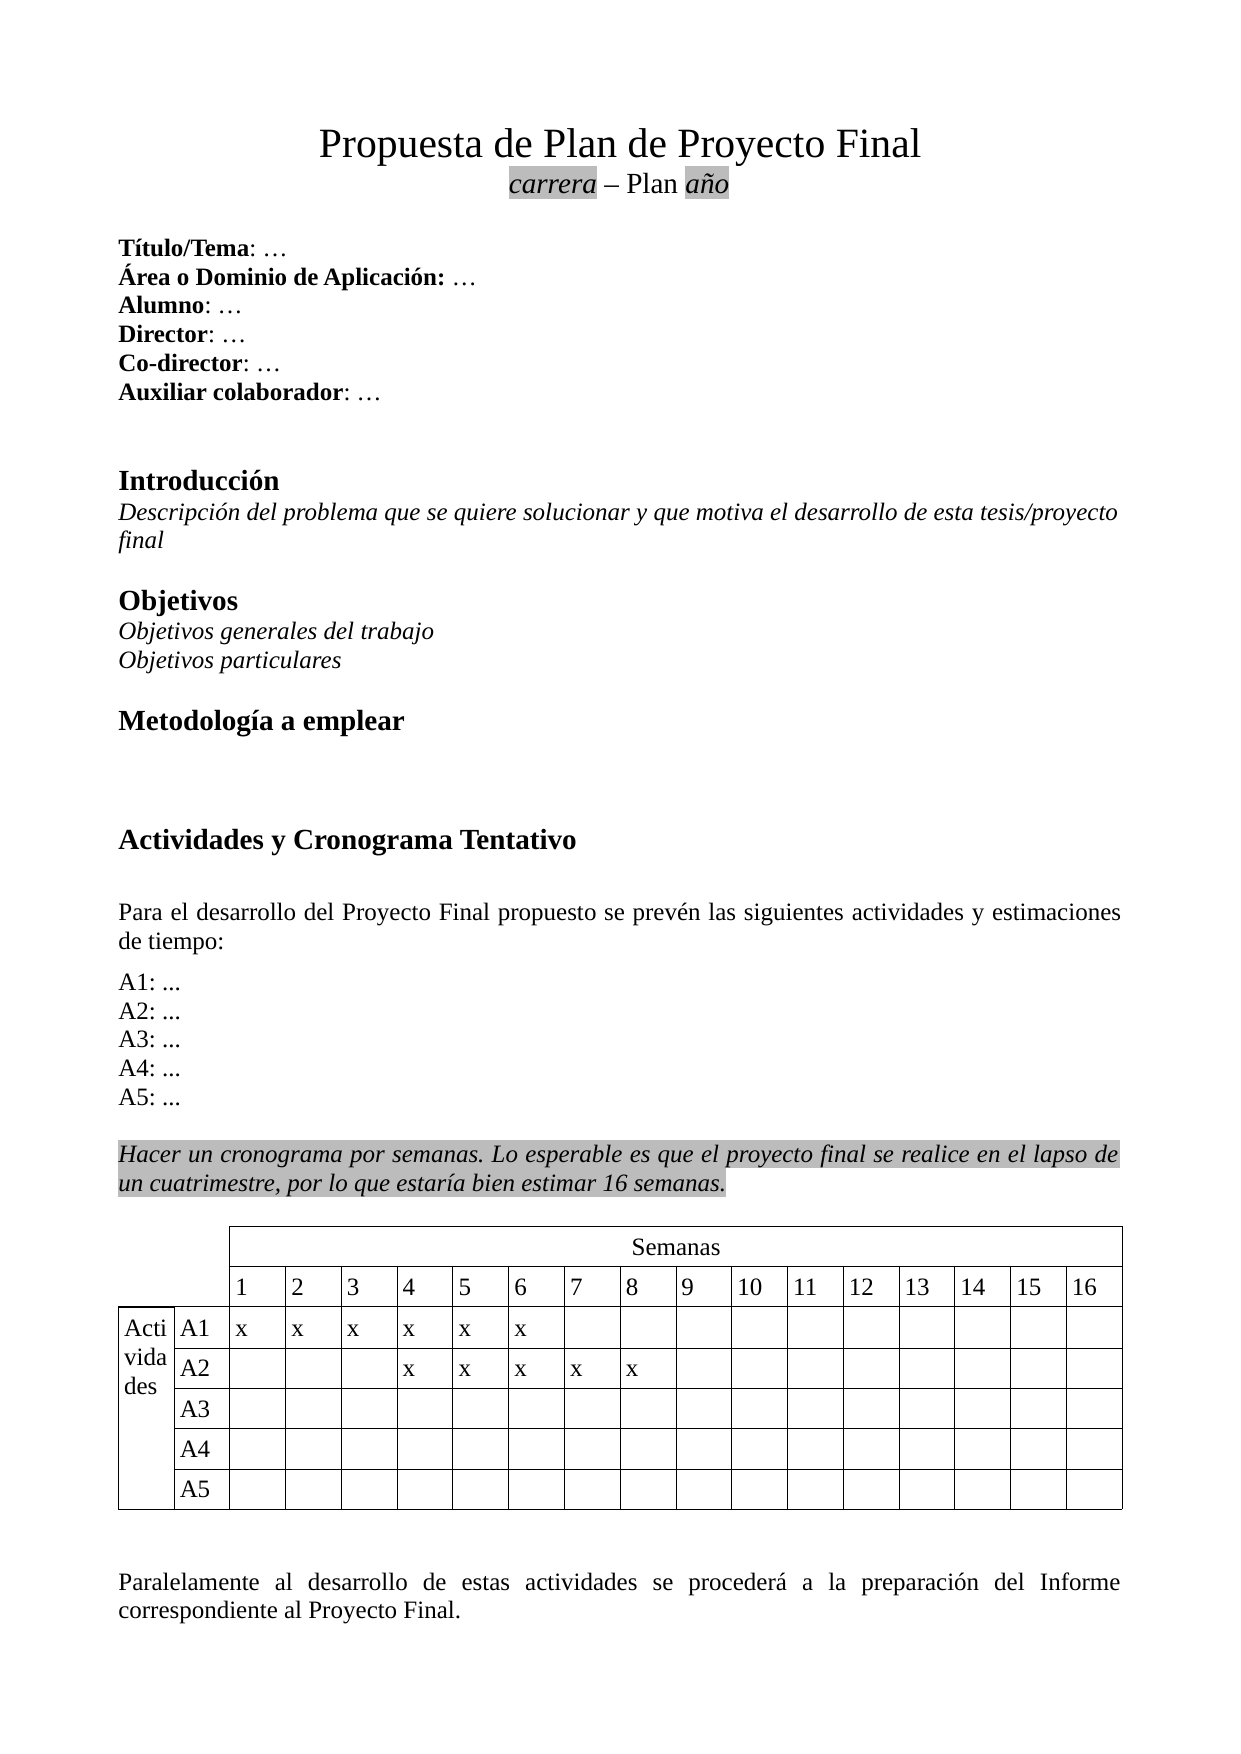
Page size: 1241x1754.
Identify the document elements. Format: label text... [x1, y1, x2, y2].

text Propuesta de Plan de Proyecto Final [118, 118, 1122, 166]
table_cell [1011, 1429, 1066, 1469]
table_cell x [342, 1307, 397, 1348]
table_cell 13 [900, 1267, 954, 1306]
text Área o Dominio de Aplicación: … [118, 262, 1122, 291]
table_cell [565, 1470, 620, 1509]
table_cell 6 [509, 1267, 564, 1306]
table_cell [565, 1389, 620, 1428]
table_cell x [509, 1349, 564, 1388]
table_cell [621, 1389, 676, 1428]
table_cell A2 [175, 1349, 229, 1388]
table_cell [788, 1470, 843, 1509]
text Para el desarrollo del Proyecto Final propuesto se prevén las siguientes actividades y estimaciones de tiempo: [118, 897, 1122, 955]
text A3: ... [118, 1024, 1122, 1053]
table_cell [844, 1349, 899, 1388]
text Objetivos particulares [118, 645, 1122, 674]
table_cell [844, 1389, 899, 1428]
table_cell 1 [230, 1267, 285, 1306]
table_cell [286, 1389, 341, 1428]
table_cell [677, 1470, 731, 1509]
table_cell [286, 1349, 341, 1388]
text Objetivos [118, 583, 1122, 616]
table_cell [565, 1307, 620, 1348]
table_cell x [621, 1349, 676, 1388]
table_cell 16 [1067, 1267, 1122, 1306]
text Paralelamente al desarrollo de estas actividades se procederá a la preparación del Informe correspondiente al Proyecto Final. [118, 1567, 1122, 1624]
table_cell 15 [1011, 1267, 1066, 1306]
table_cell [955, 1307, 1010, 1348]
table_cell A3 [175, 1389, 229, 1428]
text Metodología a emplear [118, 703, 1122, 736]
table_cell 5 [453, 1267, 508, 1306]
table_cell x [509, 1307, 564, 1348]
table_cell [286, 1429, 341, 1469]
table_cell [1011, 1349, 1066, 1388]
table_cell 14 [955, 1267, 1010, 1306]
table_cell [788, 1389, 843, 1428]
text Descripción del problema que se quiere solucionar y que motiva el desarrollo de esta tesis/proyecto final [118, 497, 1122, 554]
table_cell [398, 1429, 452, 1469]
table_cell [453, 1429, 508, 1469]
table_cell [732, 1429, 787, 1469]
table_cell [677, 1429, 731, 1469]
table_cell x [453, 1349, 508, 1388]
table_cell [900, 1429, 954, 1469]
table_cell x [230, 1307, 285, 1348]
table_cell [732, 1470, 787, 1509]
table_cell [677, 1307, 731, 1348]
table_cell [286, 1470, 341, 1509]
table_cell 4 [398, 1267, 452, 1306]
table_cell [230, 1349, 285, 1388]
table_cell 8 [621, 1267, 676, 1306]
table_cell 9 [677, 1267, 731, 1306]
text Alumno: … [118, 291, 1122, 319]
table_cell [788, 1307, 843, 1348]
table_cell [955, 1349, 1010, 1388]
table_cell [398, 1389, 452, 1428]
table_cell [732, 1307, 787, 1348]
table_cell [509, 1470, 564, 1509]
table_cell [118, 1266, 174, 1306]
table_cell x [286, 1307, 341, 1348]
table_cell [900, 1470, 954, 1509]
table_cell [453, 1470, 508, 1509]
text Co-director: … [118, 348, 1122, 377]
text Objetivos generales del trabajo [118, 616, 1122, 645]
table_cell 7 [565, 1267, 620, 1306]
table_cell [1011, 1470, 1066, 1509]
text Introducción [118, 463, 1122, 497]
table_cell [174, 1266, 229, 1306]
table_cell A4 [175, 1429, 229, 1469]
table_cell [1067, 1429, 1122, 1469]
table_cell [398, 1470, 452, 1509]
table_cell [955, 1389, 1010, 1428]
table_cell [900, 1349, 954, 1388]
table_cell [788, 1429, 843, 1469]
table_cell [844, 1429, 899, 1469]
table_cell 10 [732, 1267, 787, 1306]
table_cell [509, 1429, 564, 1469]
table_cell [342, 1349, 397, 1388]
table_cell [1011, 1307, 1066, 1348]
table_cell [1067, 1389, 1122, 1428]
table_cell [342, 1389, 397, 1428]
text A4: ... [118, 1053, 1122, 1082]
table_header Semanas [230, 1227, 1122, 1266]
text Hacer un cronograma por semanas. Lo esperable es que el proyecto final se realice en el lapso de un cuatrimestre, por lo que estaría bien estimar 16 semanas. [118, 1139, 1122, 1197]
table_cell [230, 1470, 285, 1509]
text Director: … [118, 319, 1122, 348]
table_cell [900, 1307, 954, 1348]
text Título/Tema: … [118, 233, 1122, 262]
text carrera – Plan año [118, 166, 1122, 199]
table_cell x [398, 1307, 452, 1348]
text A5: ... [118, 1082, 1122, 1111]
table_cell [565, 1429, 620, 1469]
table_cell A1 [175, 1307, 229, 1348]
table_cell 11 [788, 1267, 843, 1306]
table_cell [342, 1429, 397, 1469]
table_cell [677, 1349, 731, 1388]
table_cell [677, 1389, 731, 1428]
table_cell [732, 1349, 787, 1388]
table_cell [1011, 1389, 1066, 1428]
table_cell x [565, 1349, 620, 1388]
text Actividades y Cronograma Tentativo [118, 822, 1122, 856]
table_cell [1067, 1470, 1122, 1509]
table_cell [1067, 1307, 1122, 1348]
text Auxiliar colaborador: … [118, 377, 1122, 406]
table_cell [342, 1470, 397, 1509]
table_cell [844, 1470, 899, 1509]
table_cell [230, 1389, 285, 1428]
table_cell 2 [286, 1267, 341, 1306]
table_cell [955, 1470, 1010, 1509]
table_cell [955, 1429, 1010, 1469]
table_header [174, 1226, 229, 1266]
table_cell [621, 1470, 676, 1509]
table_cell [788, 1349, 843, 1388]
table_cell [900, 1389, 954, 1428]
table_cell [453, 1389, 508, 1428]
table_cell [621, 1429, 676, 1469]
table_cell A5 [175, 1470, 229, 1509]
table_cell [844, 1307, 899, 1348]
table_cell Acti vidades [119, 1308, 174, 1509]
table_cell [621, 1307, 676, 1348]
table_cell 12 [844, 1267, 899, 1306]
table_cell [732, 1389, 787, 1428]
text A2: ... [118, 996, 1122, 1024]
table_cell [230, 1429, 285, 1469]
table_header [118, 1226, 174, 1266]
table_cell x [398, 1349, 452, 1388]
table_cell [1067, 1349, 1122, 1388]
text A1: ... [118, 967, 1122, 996]
table_cell x [453, 1307, 508, 1348]
table_cell [509, 1389, 564, 1428]
table_cell 3 [342, 1267, 397, 1306]
